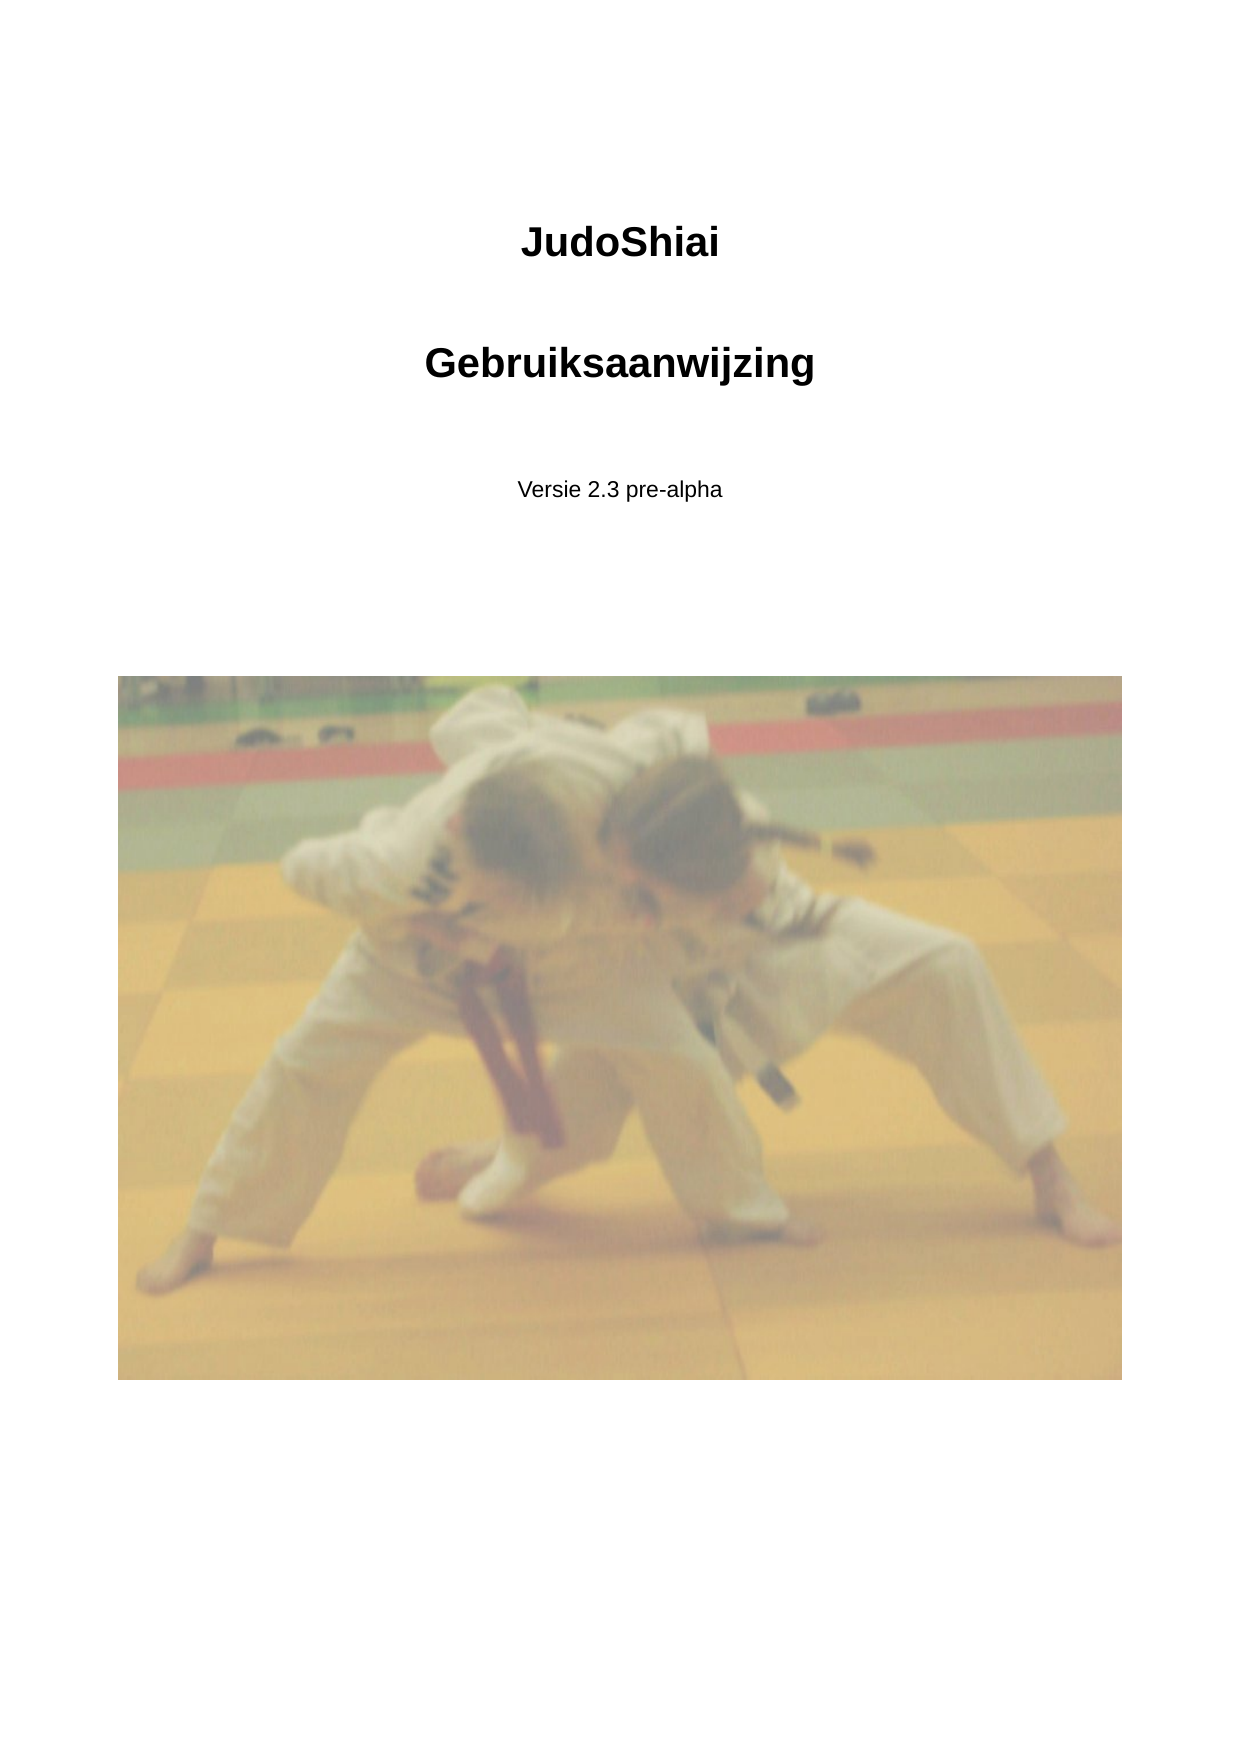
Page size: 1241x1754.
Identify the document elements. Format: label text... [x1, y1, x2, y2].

picture [118, 676, 1122, 1380]
text Gebruiksaanwijzing [118, 338, 1122, 386]
text Versie 2.3 pre-alpha [118, 476, 1122, 503]
text JudoShiai [118, 217, 1122, 265]
